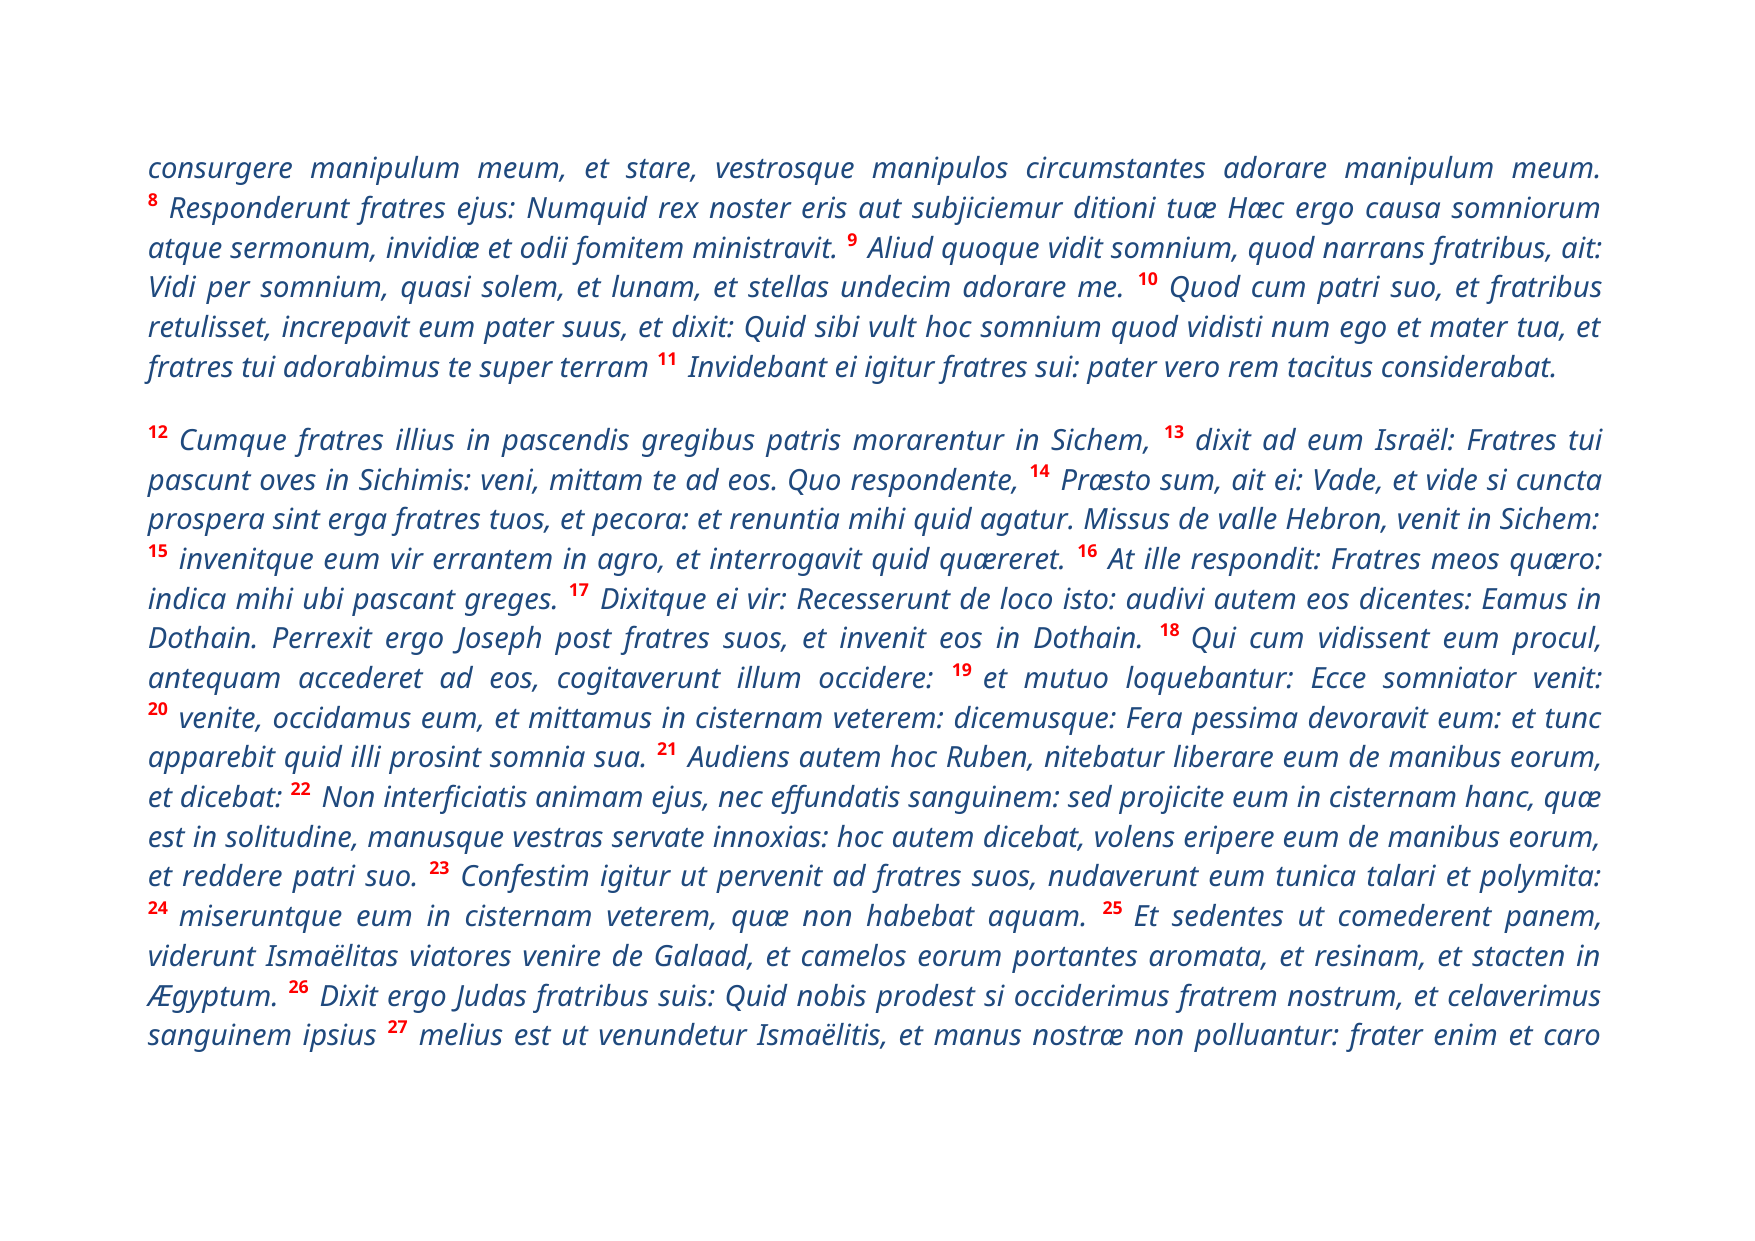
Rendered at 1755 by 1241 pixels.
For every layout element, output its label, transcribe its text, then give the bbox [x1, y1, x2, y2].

text consurgere manipulum meum, et stare, vestrosque manipulos circumstantes adorare manipulum meum. 8 Responderunt fratres ejus: Numquid rex noster eris aut subjiciemur ditioni tuæ Hæc ergo causa somniorum atque sermonum, invidiæ et odii fomitem ministravit. 9 Aliud quoque vidit somnium, quod narrans fratribus, ait: Vidi per somnium, quasi solem, et lunam, et stellas undecim adorare me. 10 Quod cum patri suo, et fratribus retulisset, increpavit eum pater suus, et dixit: Quid sibi vult hoc somnium quod vidisti num ego et mater tua, et fratres tui adorabimus te super terram 11 Invidebant ei igitur fratres sui: pater vero rem tacitus considerabat. [148, 148, 1606, 386]
text 12 Cumque fratres illius in pascendis gregibus patris morarentur in Sichem, 13 dixit ad eum Israël: Fratres tui pascunt oves in Sichimis: veni, mittam te ad eos. Quo respondente, 14 Præsto sum, ait ei: Vade, et vide si cuncta prospera sint erga fratres tuos, et pecora: et renuntia mihi quid agatur. Missus de valle Hebron, venit in Sichem: 15 invenitque eum vir errantem in agro, et interrogavit quid quæreret. 16 At ille respondit: Fratres meos quæro: indica mihi ubi pascant greges. 17 Dixitque ei vir: Recesserunt de loco isto: audivi autem eos dicentes: Eamus in Dothain. Perrexit ergo Joseph post fratres suos, et invenit eos in Dothain. 18 Qui cum vidissent eum procul, antequam accederet ad eos, cogitaverunt illum occidere: 19 et mutuo loquebantur: Ecce somniator venit: 20 venite, occidamus eum, et mittamus in cisternam veterem: dicemusque: Fera pessima devoravit eum: et tunc apparebit quid illi prosint somnia sua. 21 Audiens autem hoc Ruben, nitebatur liberare eum de manibus eorum, et dicebat: 22 Non interficiatis animam ejus, nec effundatis sanguinem: sed projicite eum in cisternam hanc, quæ est in solitudine, manusque vestras servate innoxias: hoc autem dicebat, volens eripere eum de manibus eorum, et reddere patri suo. 23 Confestim igitur ut pervenit ad fratres suos, nudaverunt eum tunica talari et polymita: 24 miseruntque eum in cisternam veterem, quæ non habebat aquam. 25 Et sedentes ut comederent panem, viderunt Ismaëlitas viatores venire de Galaad, et camelos eorum portantes aromata, et resinam, et stacten in Ægyptum. 26 Dixit ergo Judas fratribus suis: Quid nobis prodest si occiderimus fratrem nostrum, et celaverimus sanguinem ipsius 27 melius est ut venundetur Ismaëlitis, et manus nostræ non polluantur: frater enim et caro [148, 419, 1606, 1054]
